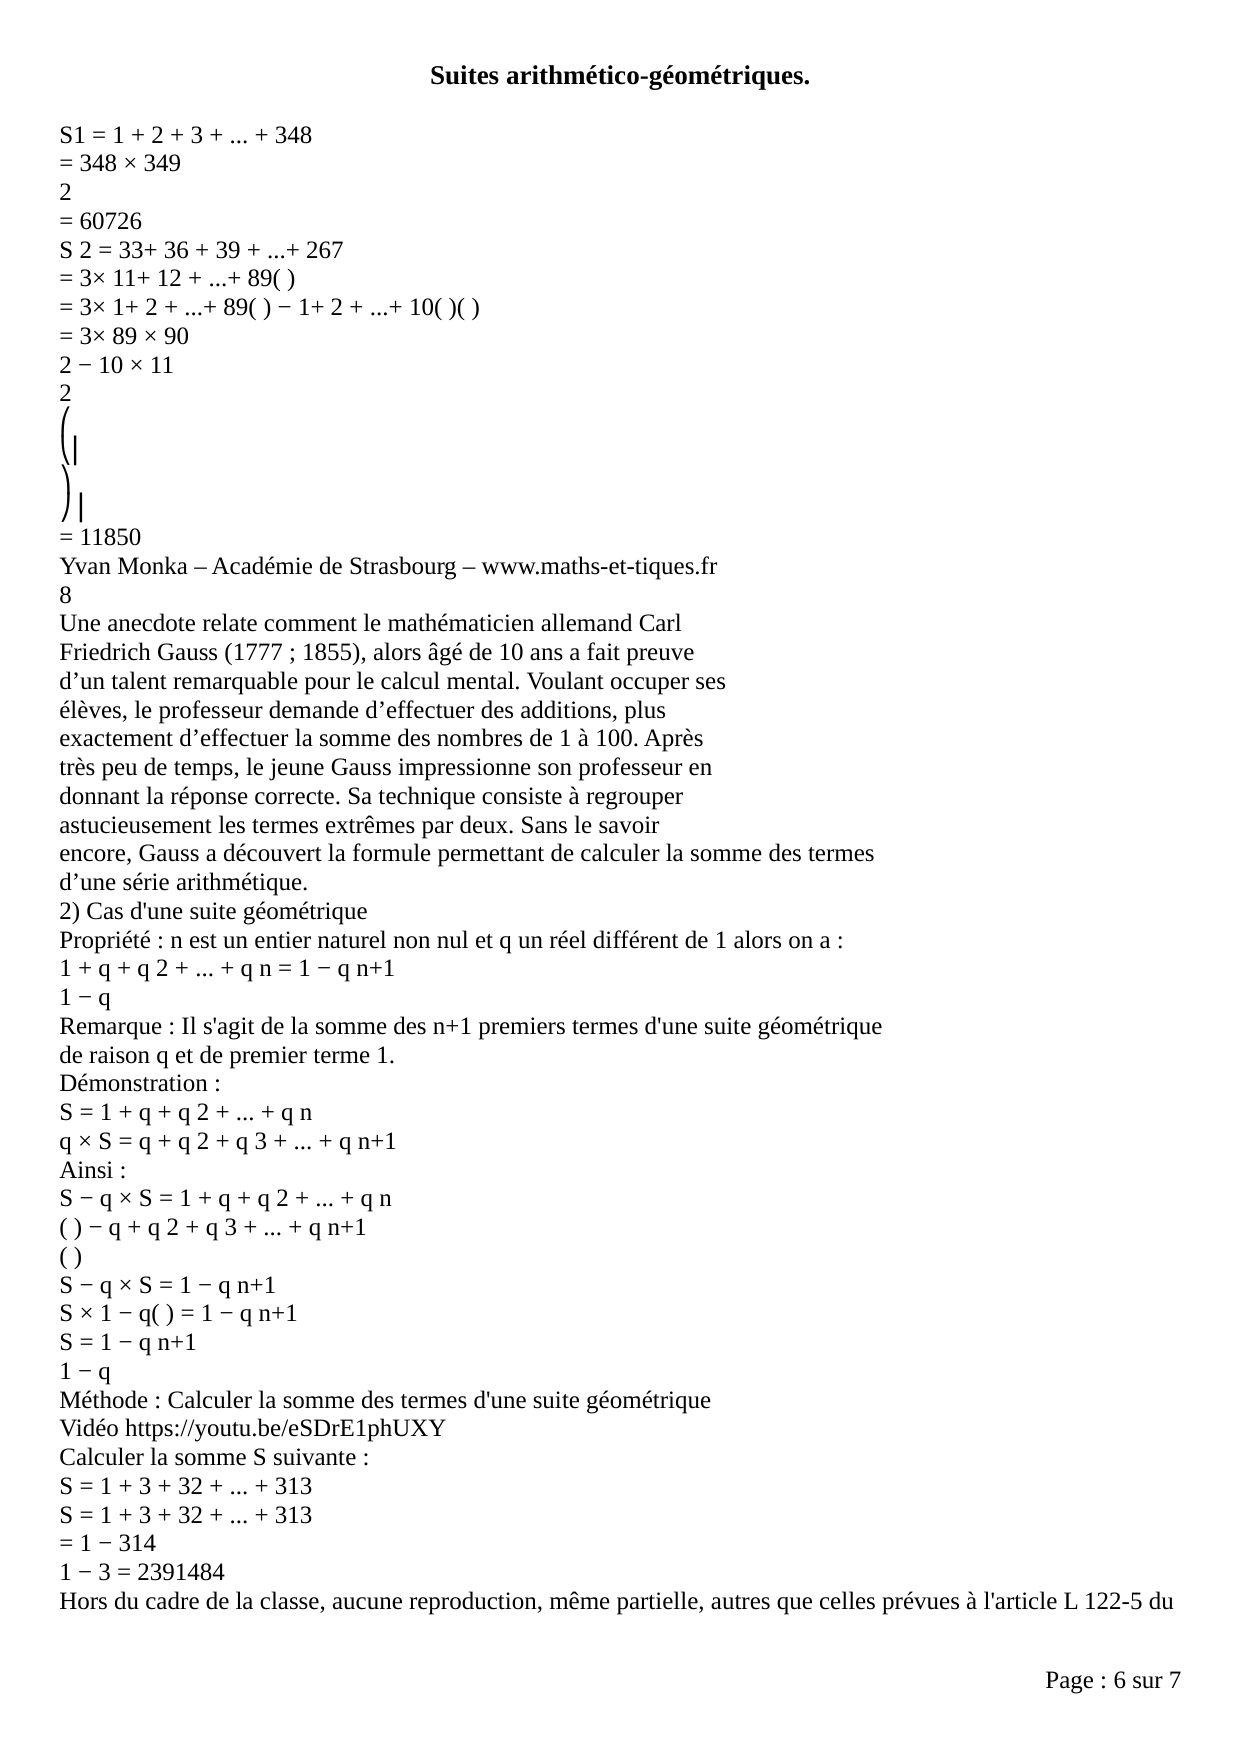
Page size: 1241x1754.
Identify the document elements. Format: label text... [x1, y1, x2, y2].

text S1 = 1 + 2 + 3 + ... + 348 = 348 × 349 2 = 60726 S 2 = 33+ 36 + 39 + ...+ 267 = 3× 11+ 12 + ...+ 89( ) = 3× 1+ 2 + ...+ 89( ) − 1+ 2 + ...+ 10( )( ) = 3× 89 × 90 2 − 10 × 11 2 ⎛ ⎝⎜ ⎞ ⎠⎟ = 11850 [59, 120, 1181, 551]
text Yvan Monka – Académie de Strasbourg – www.maths-et-tiques.fr 8 Une anecdote relate comment le mathématicien allemand Carl Friedrich Gauss (1777 ; 1855), alors âgé de 10 ans a fait preuve d’un talent remarquable pour le calcul mental. Voulant occuper ses élèves, le professeur demande d’effectuer des additions, plus exactement d’effectuer la somme des nombres de 1 à 100. Après très peu de temps, le jeune Gauss impressionne son professeur en donnant la réponse correcte. Sa technique consiste à regrouper astucieusement les termes extrêmes par deux. Sans le savoir encore, Gauss a découvert la formule permettant de calculer la somme des termes d’une série arithmétique. 2) Cas d'une suite géométrique Propriété : n est un entier naturel non nul et q un réel différent de 1 alors on a : 1 + q + q 2 + ... + q n = 1 − q n+1 1 − q Remarque : Il s'agit de la somme des n+1 premiers termes d'une suite géométrique de raison q et de premier terme 1. Démonstration : S = 1 + q + q 2 + ... + q n q × S = q + q 2 + q 3 + ... + q n+1 Ainsi : S − q × S = 1 + q + q 2 + ... + q n ( ) − q + q 2 + q 3 + ... + q n+1 ( ) S − q × S = 1 − q n+1 S × 1 − q( ) = 1 − q n+1 S = 1 − q n+1 1 − q Méthode : Calculer la somme des termes d'une suite géométrique Vidéo https://youtu.be/eSDrE1phUXY Calculer la somme S suivante : S = 1 + 3 + 32 + ... + 313 S = 1 + 3 + 32 + ... + 313 = 1 − 314 1 − 3 = 2391484 Hors du cadre de la classe, aucune reproduction, même partielle, autres que celles prévues à l'article L 122-5 du [59, 551, 1181, 1615]
